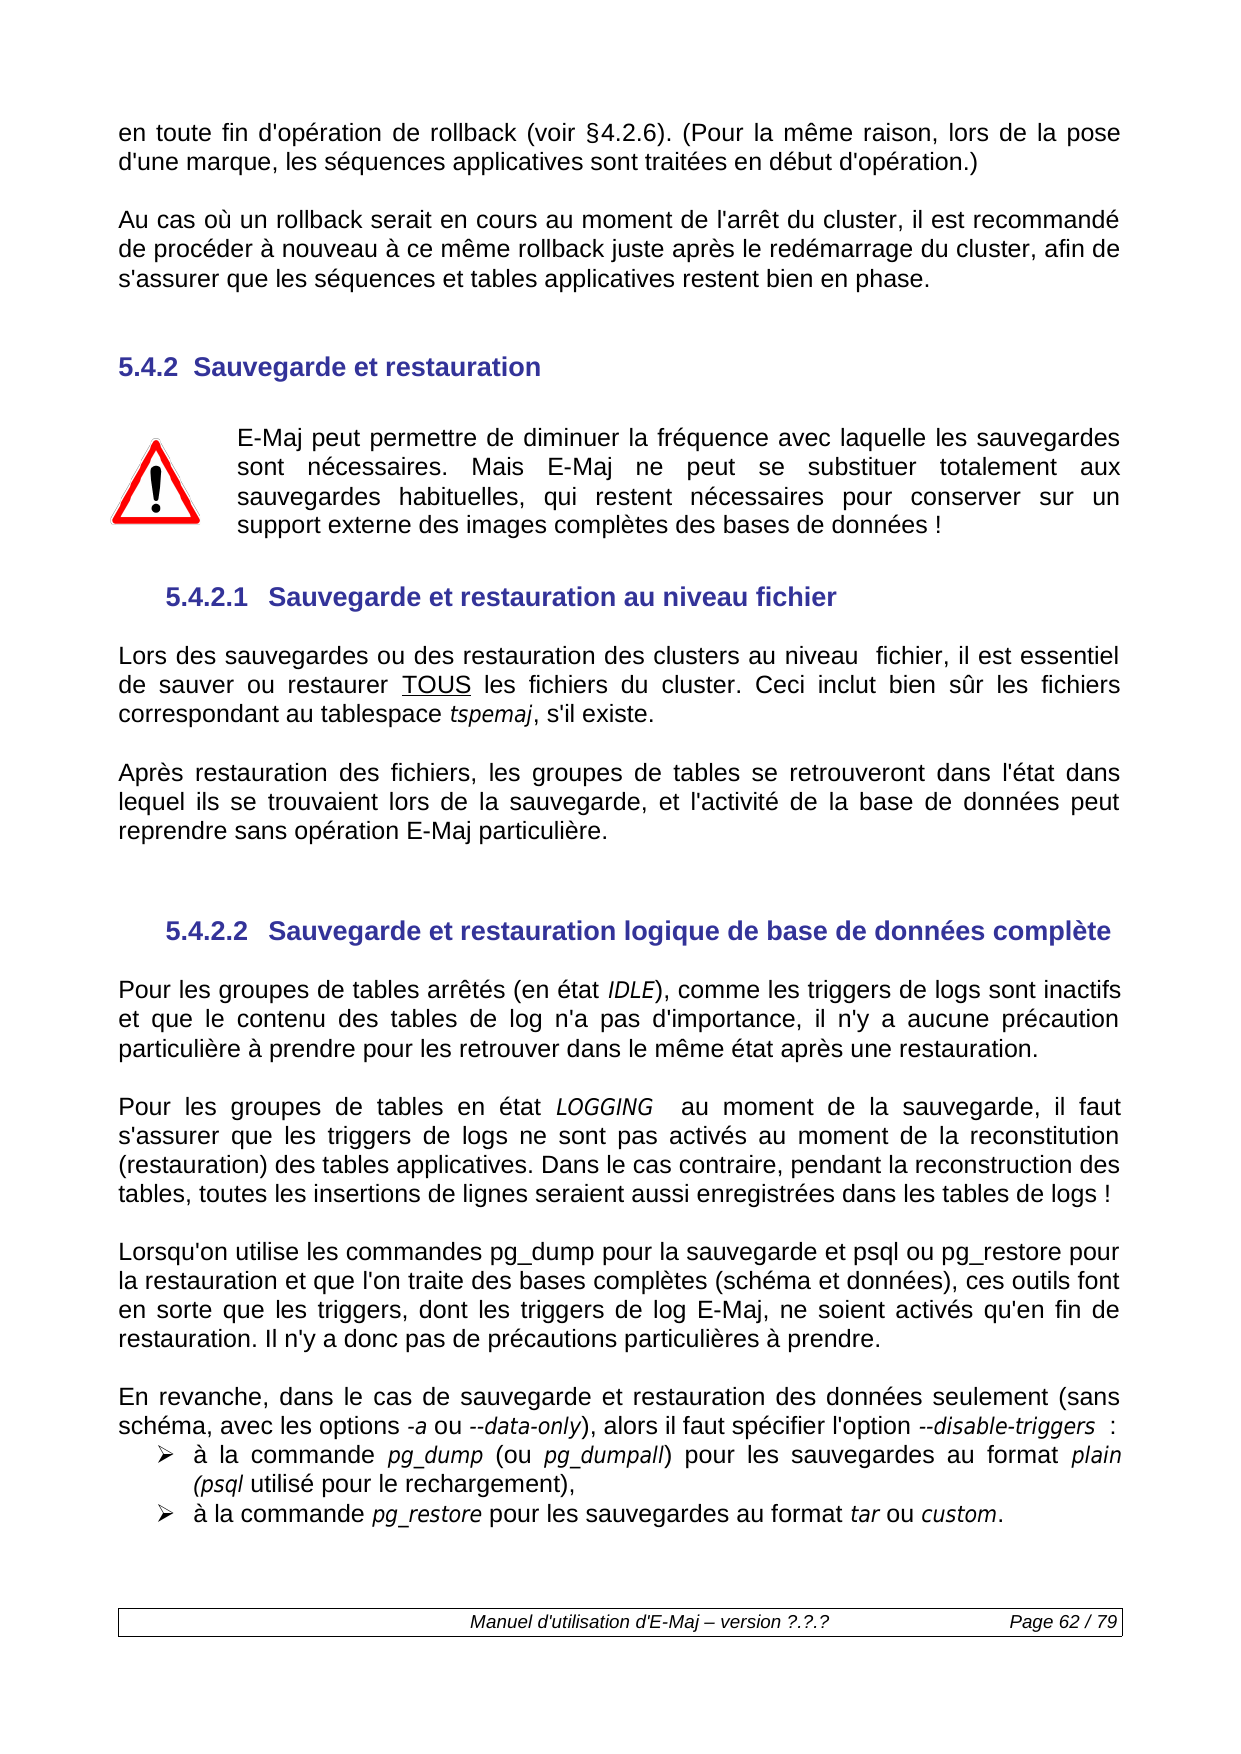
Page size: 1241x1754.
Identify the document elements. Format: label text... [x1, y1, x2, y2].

list à la commande pg_dump (ou pg_dumpall) pour les sauvegardes au format plain (psql utilisé pour le rechargement), [156, 1440, 1122, 1498]
text Lorsqu'on utilise les commandes pg_dump pour la sauvegarde et psql ou pg_restore pour la restauration et que l'on traite des bases complètes (schéma et données), ces outils font en sorte que les triggers, dont les triggers de log E-Maj, ne soient activés qu'en fin de restauration. Il n'y a donc pas de précautions particulières à prendre. [118, 1237, 1122, 1353]
text en toute fin d'opération de rollback (voir §4.2.6). (Pour la même raison, lors de la pose d'une marque, les séquences applicatives sont traitées en début d'opération.) [118, 118, 1122, 176]
text Pour les groupes de tables arrêtés (en état IDLE), comme les triggers de logs sont inactifs et que le contenu des tables de log n'a pas d'importance, il n'y a aucune précaution particulière à prendre pour les retrouver dans le même état après une restauration. [118, 975, 1122, 1062]
subtitle Sauvegarde et restauration au niveau fichier [165, 581, 1122, 612]
text Lors des sauvegardes ou des restauration des clusters au niveau fichier, il est essentiel de sauver ou restaurer TOUS les fichiers du cluster. Ceci inclut bien sûr les fichiers correspondant au tablespace tspemaj, s'il existe. [118, 641, 1122, 728]
text Après restauration des fichiers, les groupes de tables se retrouveront dans l'état dans lequel ils se trouvaient lors de la sauvegarde, et l'activité de la base de données peut reprendre sans opération E-Maj particulière. [118, 757, 1122, 844]
text Au cas où un rollback serait en cours au moment de l'arrêt du cluster, il est recommandé de procéder à nouveau à ce même rollback juste après le redémarrage du cluster, afin de s'assurer que les séquences et tables applicatives restent bien en phase. [118, 205, 1122, 292]
subtitle Sauvegarde et restauration [118, 351, 1122, 382]
text E-Maj peut permettre de diminuer la fréquence avec laquelle les sauvegardes sont nécessaires. Mais E-Maj ne peut se substituer totalement aux sauvegardes habituelles, qui restent nécessaires pour conserver sur un support externe des images complètes des bases de données ! [237, 423, 1122, 539]
text En revanche, dans le cas de sauvegarde et restauration des données seulement (sans schéma, avec les options -a ou --data-only), alors il faut spécifier l'option --disable-triggers : [118, 1382, 1122, 1440]
picture [110, 438, 201, 525]
text Pour les groupes de tables en état LOGGING au moment de la sauvegarde, il faut s'assurer que les triggers de logs ne sont pas activés au moment de la reconstitution (restauration) des tables applicatives. Dans le cas contraire, pendant la reconstruction des tables, toutes les insertions de lignes seraient aussi enregistrées dans les tables de logs ! [118, 1092, 1122, 1208]
list à la commande pg_restore pour les sauvegardes au format tar ou custom. [156, 1498, 1122, 1527]
subtitle Sauvegarde et restauration logique de base de données complète [165, 915, 1122, 946]
